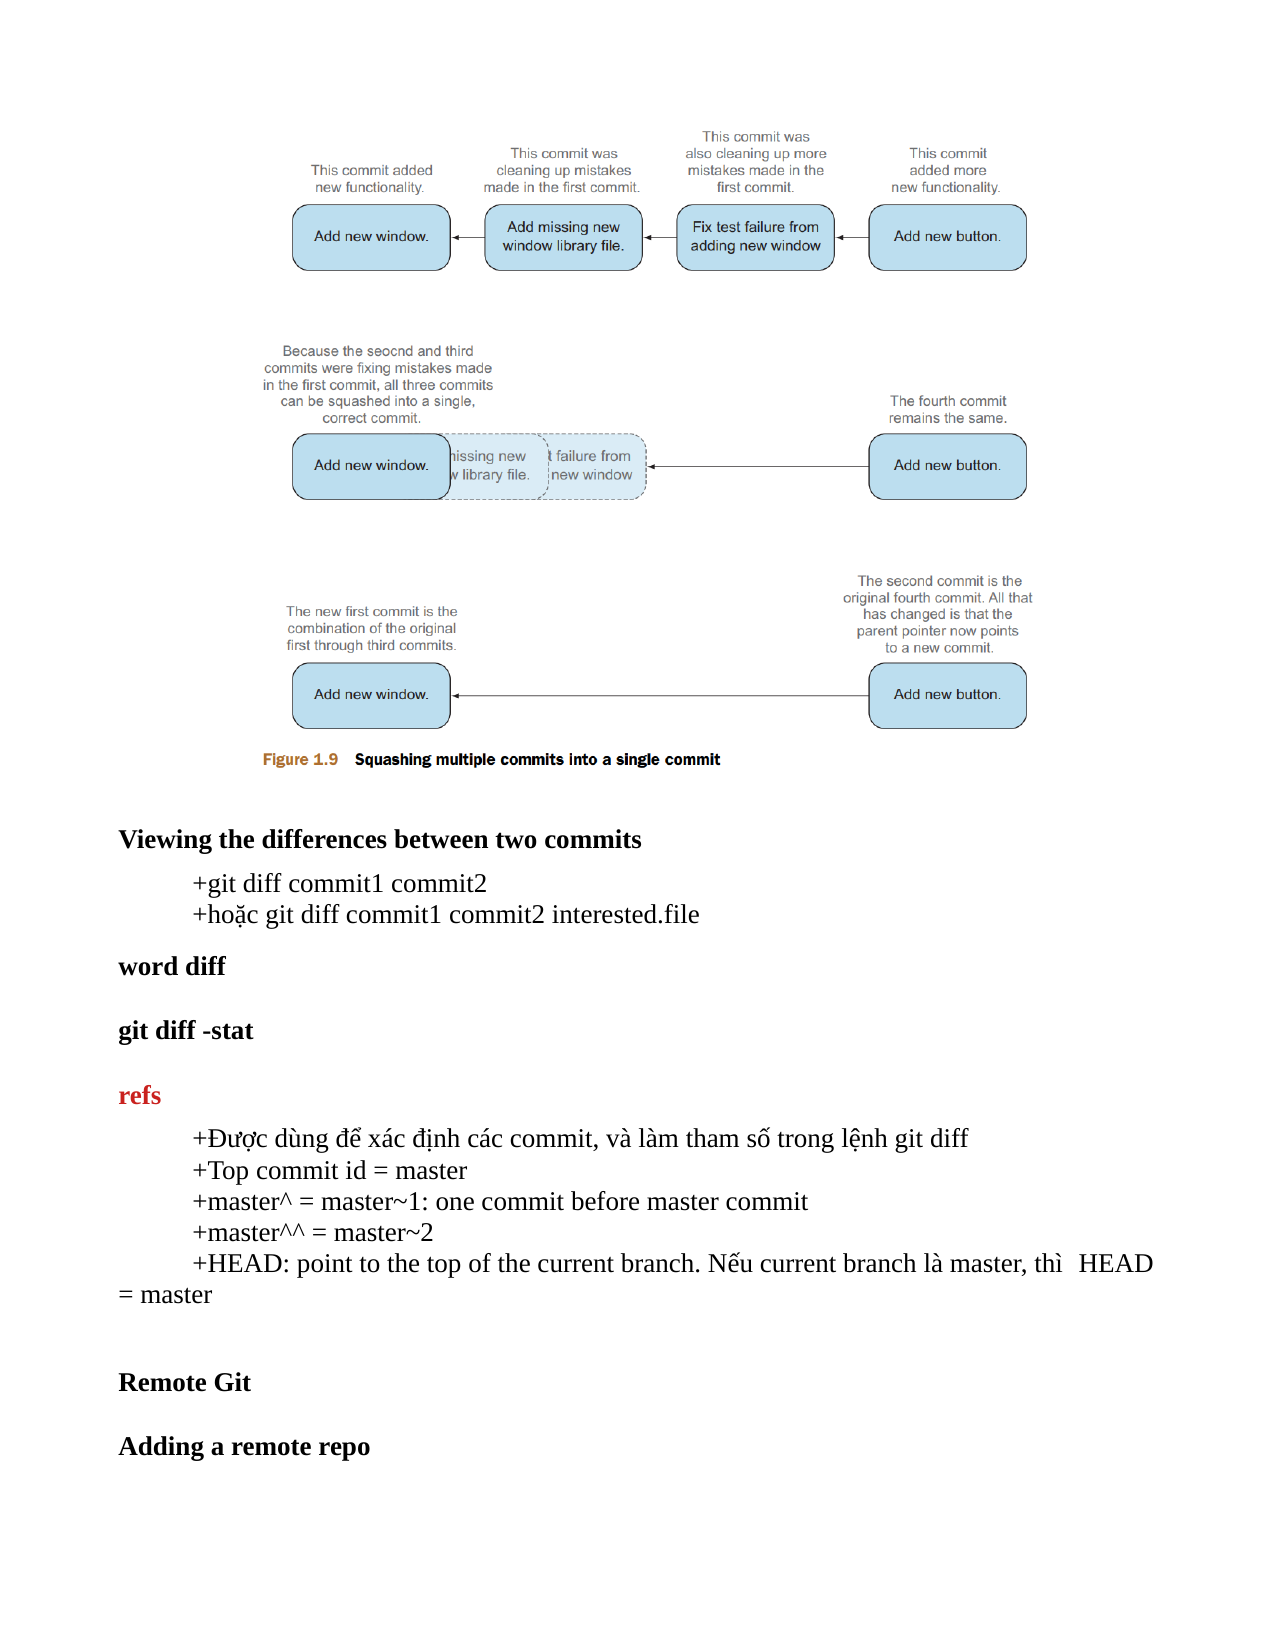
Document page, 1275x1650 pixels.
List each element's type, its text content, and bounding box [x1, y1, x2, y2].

text +HEAD: point to the top of the current branch. Nếu current branch là master, thì HEAD = master [118, 1247, 1157, 1309]
subtitle word diff [118, 950, 1157, 981]
picture [220, 118, 1055, 772]
subtitle Viewing the differences between two commits [118, 823, 1157, 854]
subtitle Remote Git [118, 1366, 1157, 1397]
subtitle git diff -stat [118, 1014, 1157, 1046]
text +master^ = master~1: one commit before master commit [118, 1185, 1157, 1216]
subtitle Adding a remote repo [118, 1430, 1157, 1461]
text +Được dùng để xác định các commit, và làm tham số trong lệnh git diff [118, 1123, 1157, 1154]
subtitle refs [118, 1079, 1157, 1110]
text +master^^ = master~2 [118, 1216, 1157, 1247]
text +hoặc git diff commit1 commit2 interested.file [118, 898, 1157, 929]
text +Top commit id = master [118, 1154, 1157, 1185]
text +git diff commit1 commit2 [118, 867, 1157, 898]
